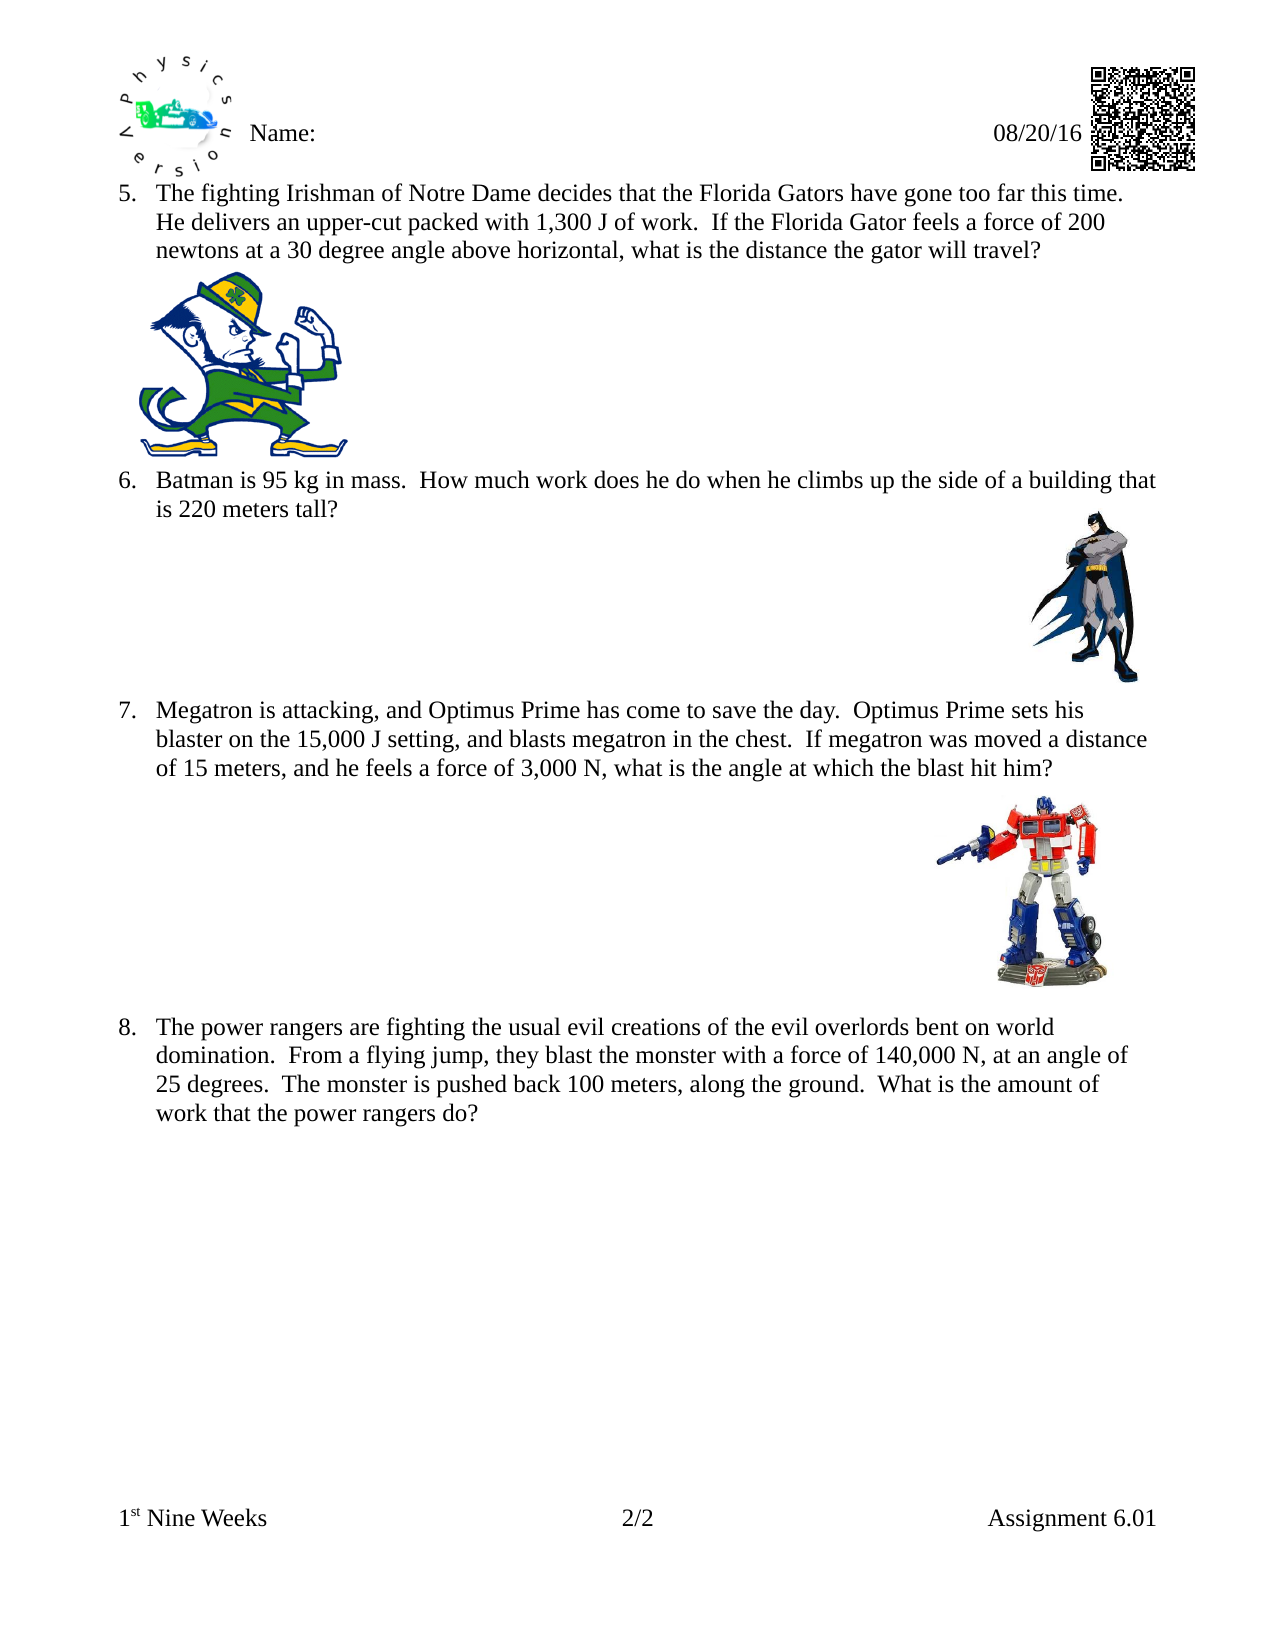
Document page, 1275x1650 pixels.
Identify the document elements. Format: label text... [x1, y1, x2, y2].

picture [1082, 58, 1203, 179]
picture [119, 56, 232, 177]
list The power rangers are fighting the usual evil creations of the evil overlords bent on world domination. From a flying jump, they blast the monster with a force of 140,000 N, at an angle of 25 degrees. The monster is pushed back 100 meters, along the ground. What is the amount of work that the power rangers do? [118, 1012, 1157, 1127]
picture [131, 267, 352, 465]
picture [1020, 508, 1149, 684]
picture [922, 795, 1130, 990]
list Megatron is attacking, and Optimus Prime has come to save the day. Optimus Prime sets his blaster on the 15,000 J setting, and blasts megatron in the chest. If megatron was moved a distance of 15 meters, and he feels a force of 3,000 N, what is the angle at which the blast hit him? [118, 696, 1157, 782]
list Batman is 95 kg in mass. How much work does he do when he climbs up the side of a building that is 220 meters tall? [118, 466, 1157, 523]
list The fighting Irishman of Notre Dame decides that the Florida Gators have gone too far this time. He delivers an upper-cut packed with 1,300 J of work. If the Florida Gator feels a force of 200 newtons at a 30 degree angle above horizontal, what is the distance the gator will travel? [118, 176, 1157, 264]
